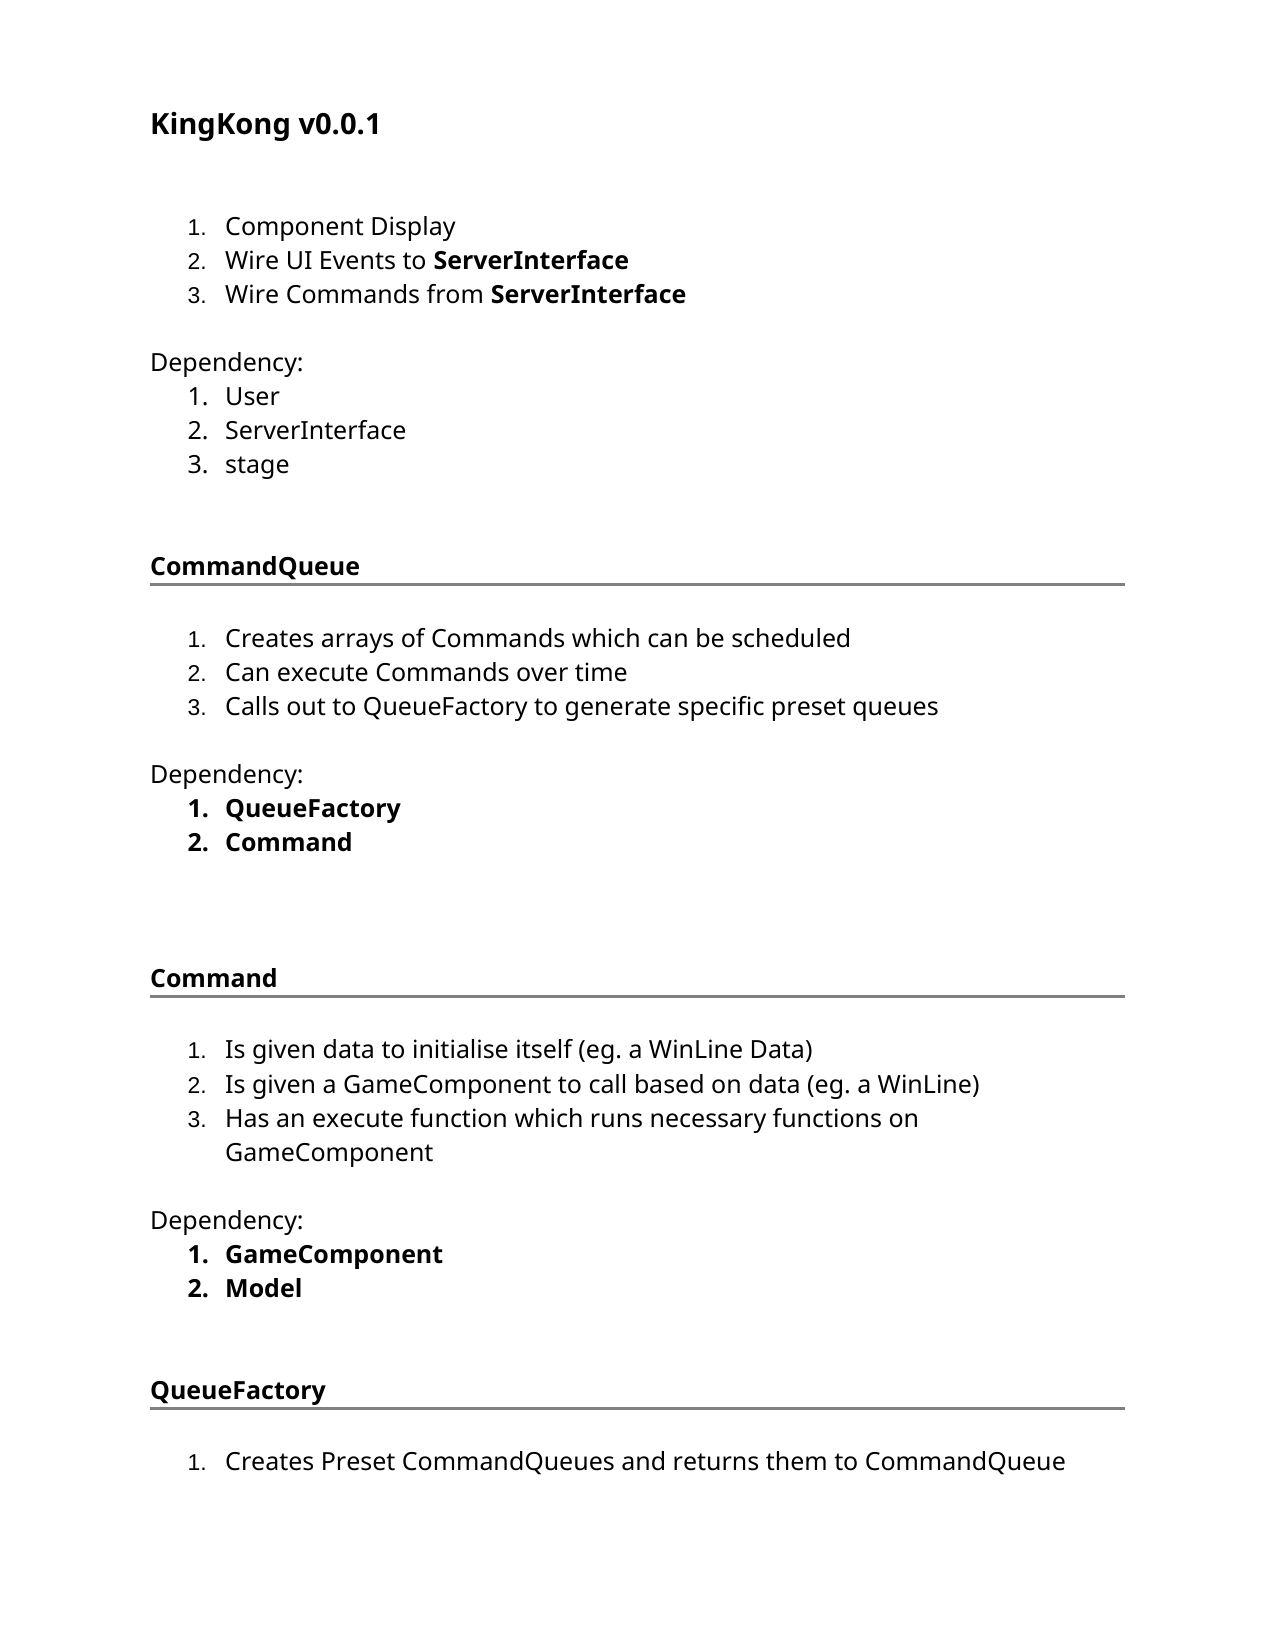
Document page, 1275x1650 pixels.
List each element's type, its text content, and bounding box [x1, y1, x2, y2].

list Is given data to initialise itself (eg. a WinLine Data) [187, 1032, 1125, 1066]
list Calls out to QueueFactory to generate specific preset queues [187, 688, 1125, 722]
text Dependency: [150, 757, 1125, 791]
text Dependency: [150, 345, 1125, 379]
list User [187, 379, 1125, 413]
list Model [187, 1271, 1125, 1305]
list Component Display [187, 208, 1125, 242]
list Is given a GameComponent to call based on data (eg. a WinLine) [187, 1066, 1125, 1100]
list GameComponent [187, 1237, 1125, 1271]
list Creates arrays of Commands which can be scheduled [187, 620, 1125, 654]
list ServerInterface [187, 413, 1125, 447]
list Wire Commands from ServerInterface [187, 277, 1125, 311]
text CommandQueue [150, 549, 1125, 583]
text Command [150, 961, 1125, 995]
list Has an execute function which runs necessary functions on GameComponent [187, 1100, 1125, 1168]
text QueueFactory [150, 1373, 1125, 1407]
list Command [187, 825, 1125, 859]
list Creates Preset CommandQueues and returns them to CommandQueue [187, 1444, 1125, 1478]
list Wire UI Events to ServerInterface [187, 242, 1125, 277]
text Dependency: [150, 1202, 1125, 1237]
list stage [187, 447, 1125, 481]
list Can execute Commands over time [187, 654, 1125, 688]
list QueueFactory [187, 791, 1125, 825]
